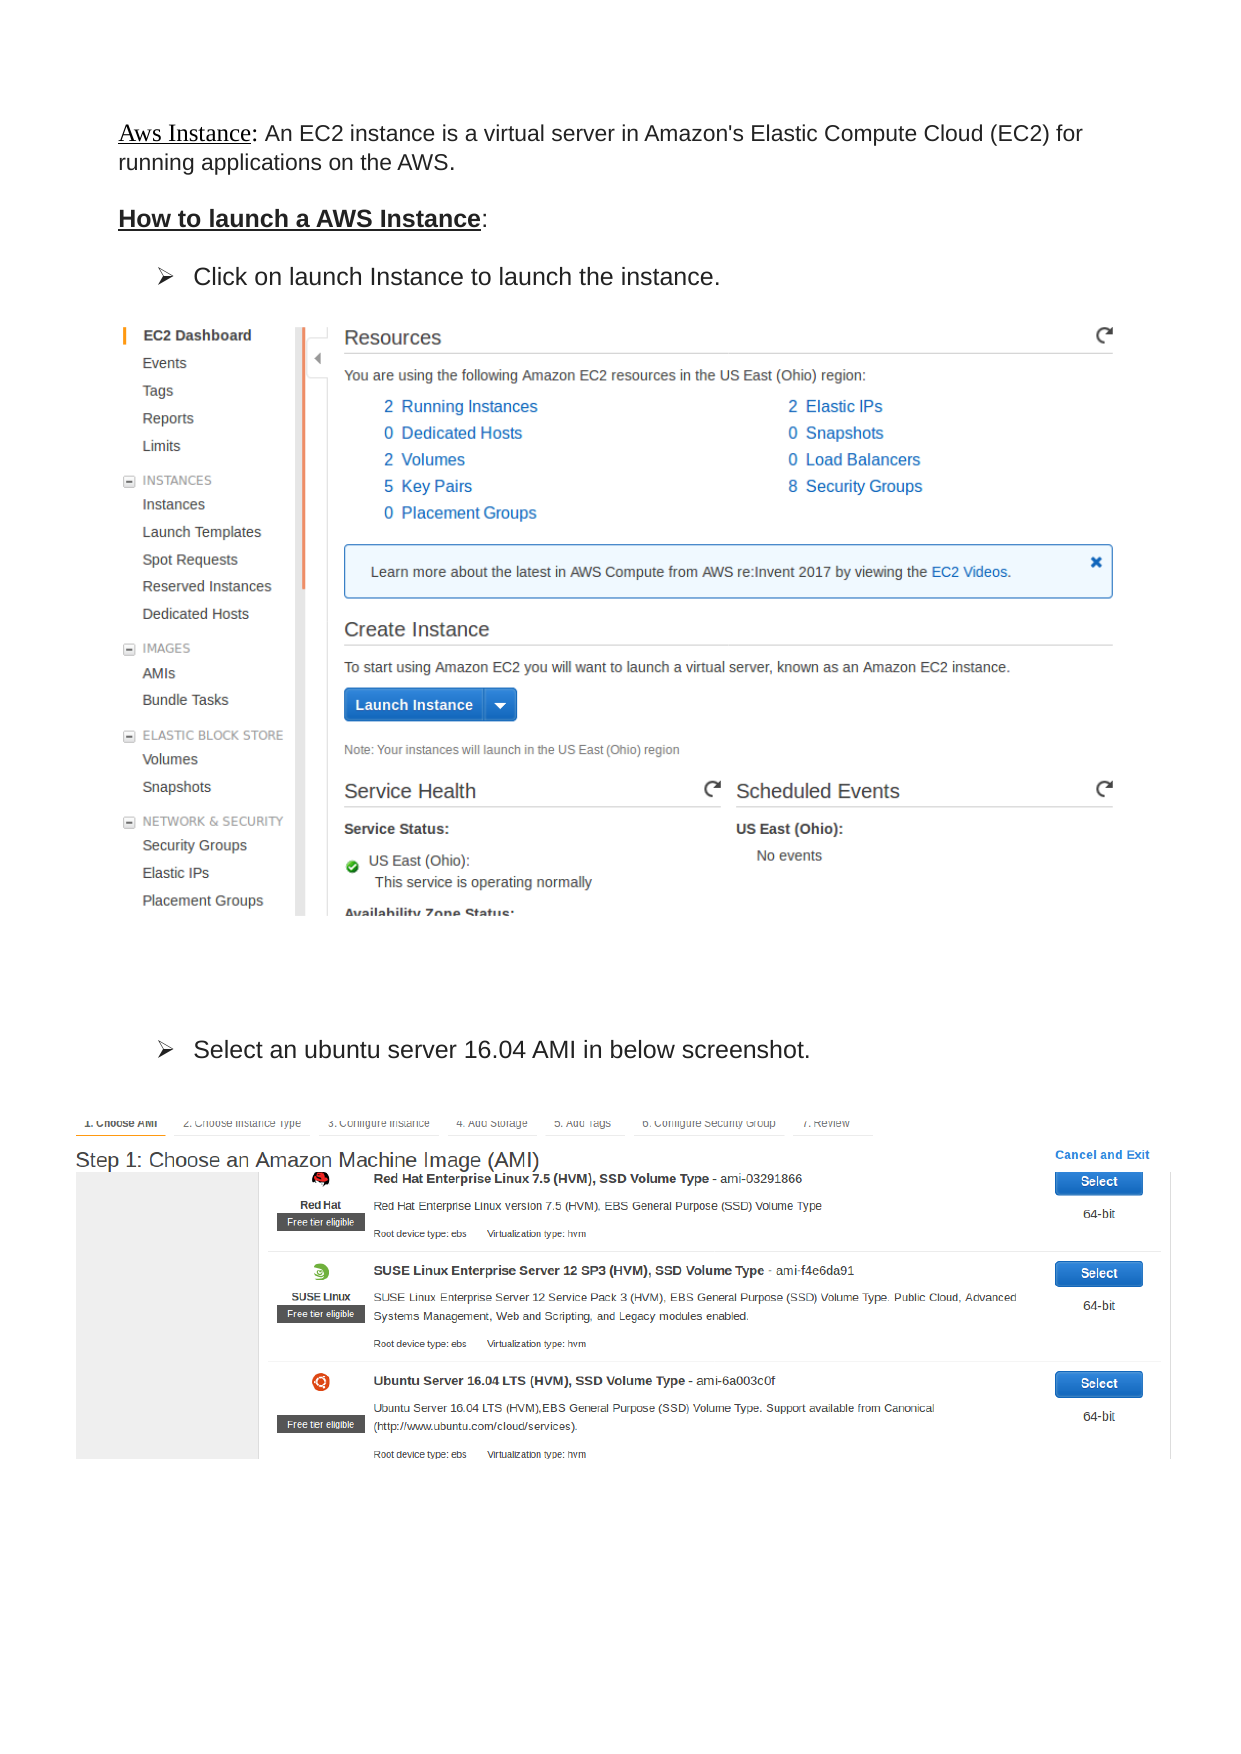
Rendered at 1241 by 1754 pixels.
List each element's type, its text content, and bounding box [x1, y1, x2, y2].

list Select an ubuntu server 16.04 AMI in below screenshot. [156, 1034, 1122, 1063]
text How to launch a AWS Instance: [118, 204, 1122, 233]
list Click on launch Instance to launch the instance. [156, 262, 1122, 291]
picture [69, 1121, 1172, 1459]
text Aws Instance: An EC2 instance is a virtual server in Amazon's Elastic Compute Cloud (EC2) for running applications on the AWS. [118, 118, 1122, 176]
picture [118, 319, 1123, 920]
